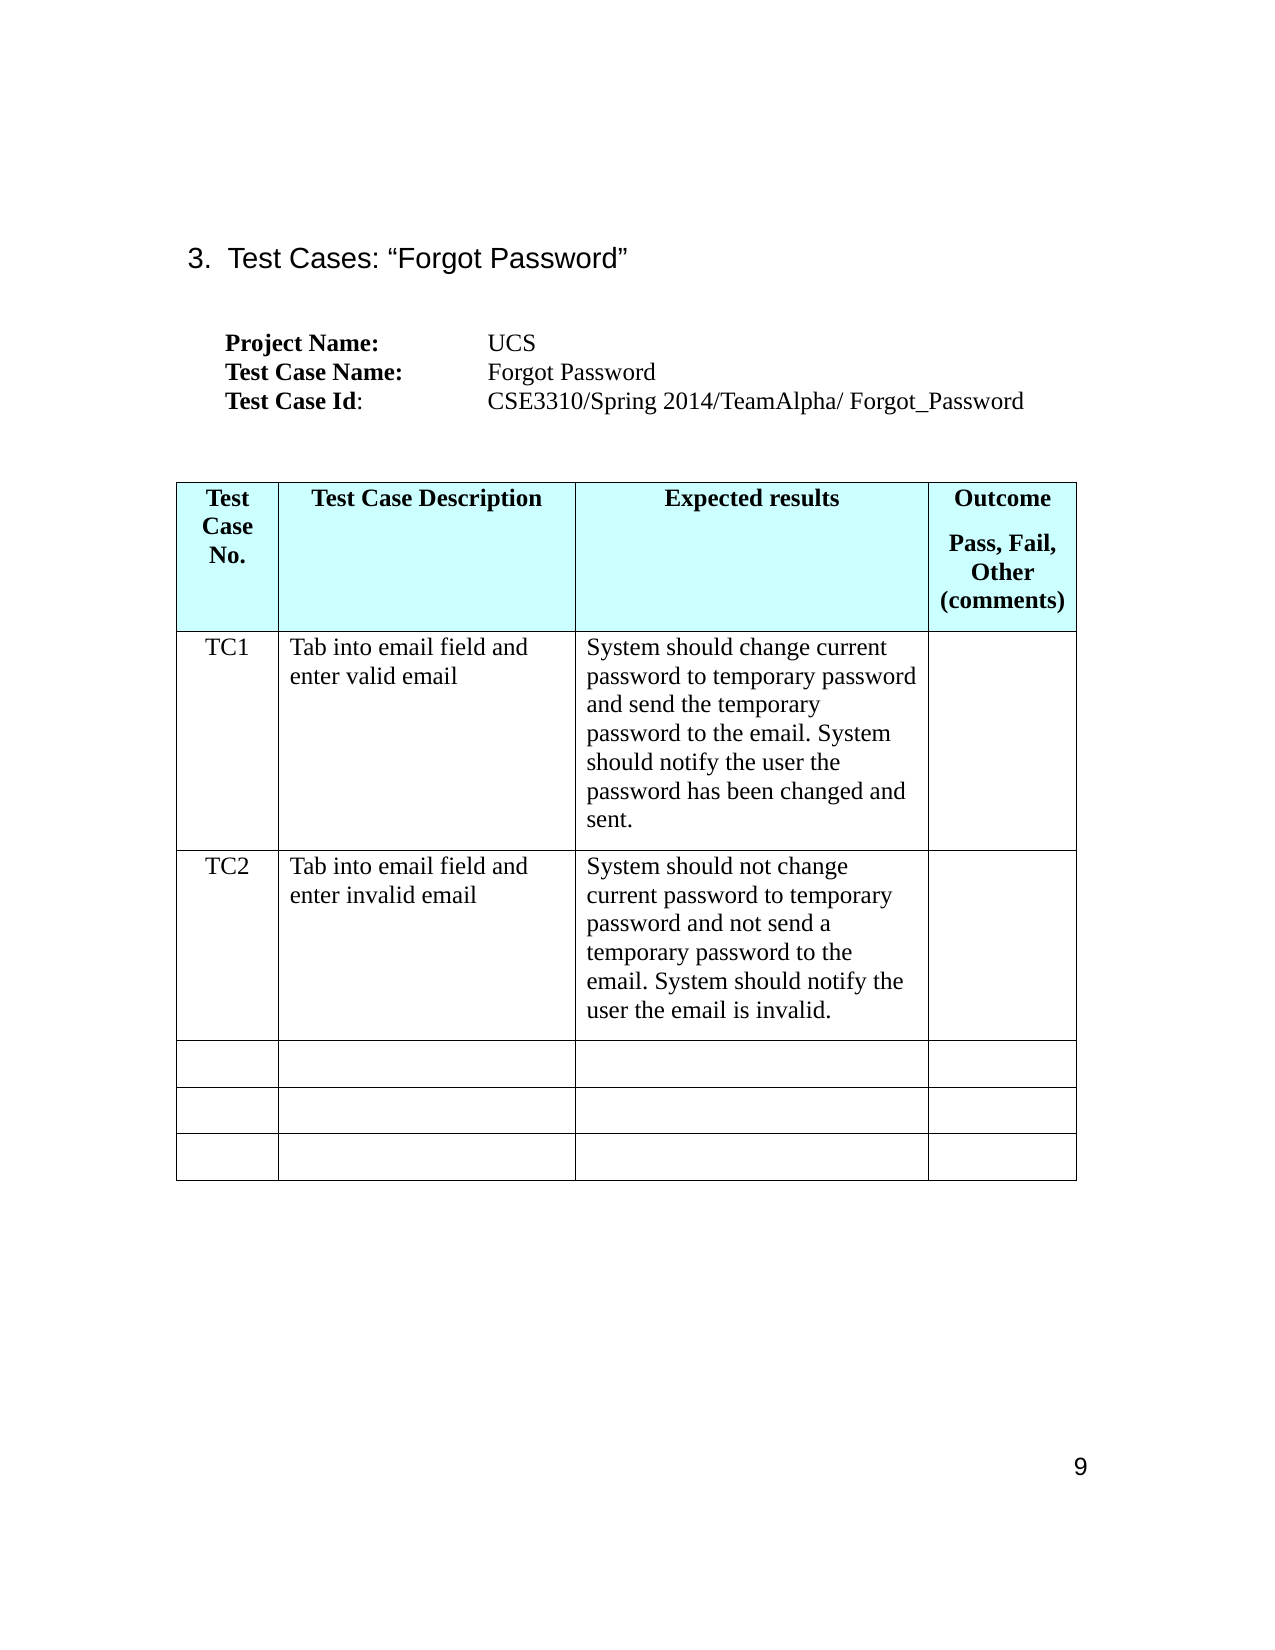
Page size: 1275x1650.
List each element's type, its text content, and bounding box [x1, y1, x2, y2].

table_header Test Case No. [177, 483, 278, 631]
table_header Test Case Description [279, 483, 575, 631]
table_cell [177, 1088, 278, 1133]
table_cell [576, 1041, 928, 1087]
table_cell System should change current password to temporary password and send the temporary password to the email. System should notify the user the password has been changed and sent. [576, 632, 928, 850]
table_cell [929, 1088, 1076, 1133]
table_cell [929, 851, 1076, 1040]
table_cell [177, 1134, 278, 1179]
table_cell [929, 632, 1076, 850]
table_cell TC1 [177, 632, 278, 850]
table_cell [177, 1041, 278, 1087]
table_cell [929, 1134, 1076, 1179]
table_cell [929, 1041, 1076, 1087]
table_header Expected results [576, 483, 928, 631]
table_cell [576, 1134, 928, 1179]
text Test Case Name: Forgot Password [225, 357, 1087, 386]
subtitle 3. Test Cases: “Forgot Password” [187, 241, 1087, 275]
table_cell System should not change current password to temporary password and not send a temporary password to the email. System should notify the user the email is invalid. [576, 851, 928, 1040]
table_cell [279, 1088, 575, 1133]
text Project Name: UCS [225, 328, 1087, 357]
table_cell Tab into email field and enter invalid email [279, 851, 575, 1040]
table_cell [279, 1041, 575, 1087]
table_cell Tab into email field and enter valid email [279, 632, 575, 850]
table_header Outcome Pass, Fail, Other (comments) [929, 483, 1076, 631]
table_cell [576, 1088, 928, 1133]
text Test Case Id: CSE3310/Spring 2014/TeamAlpha/ Forgot_Password [225, 386, 1087, 415]
table_cell [279, 1134, 575, 1179]
table_cell TC2 [177, 851, 278, 1040]
